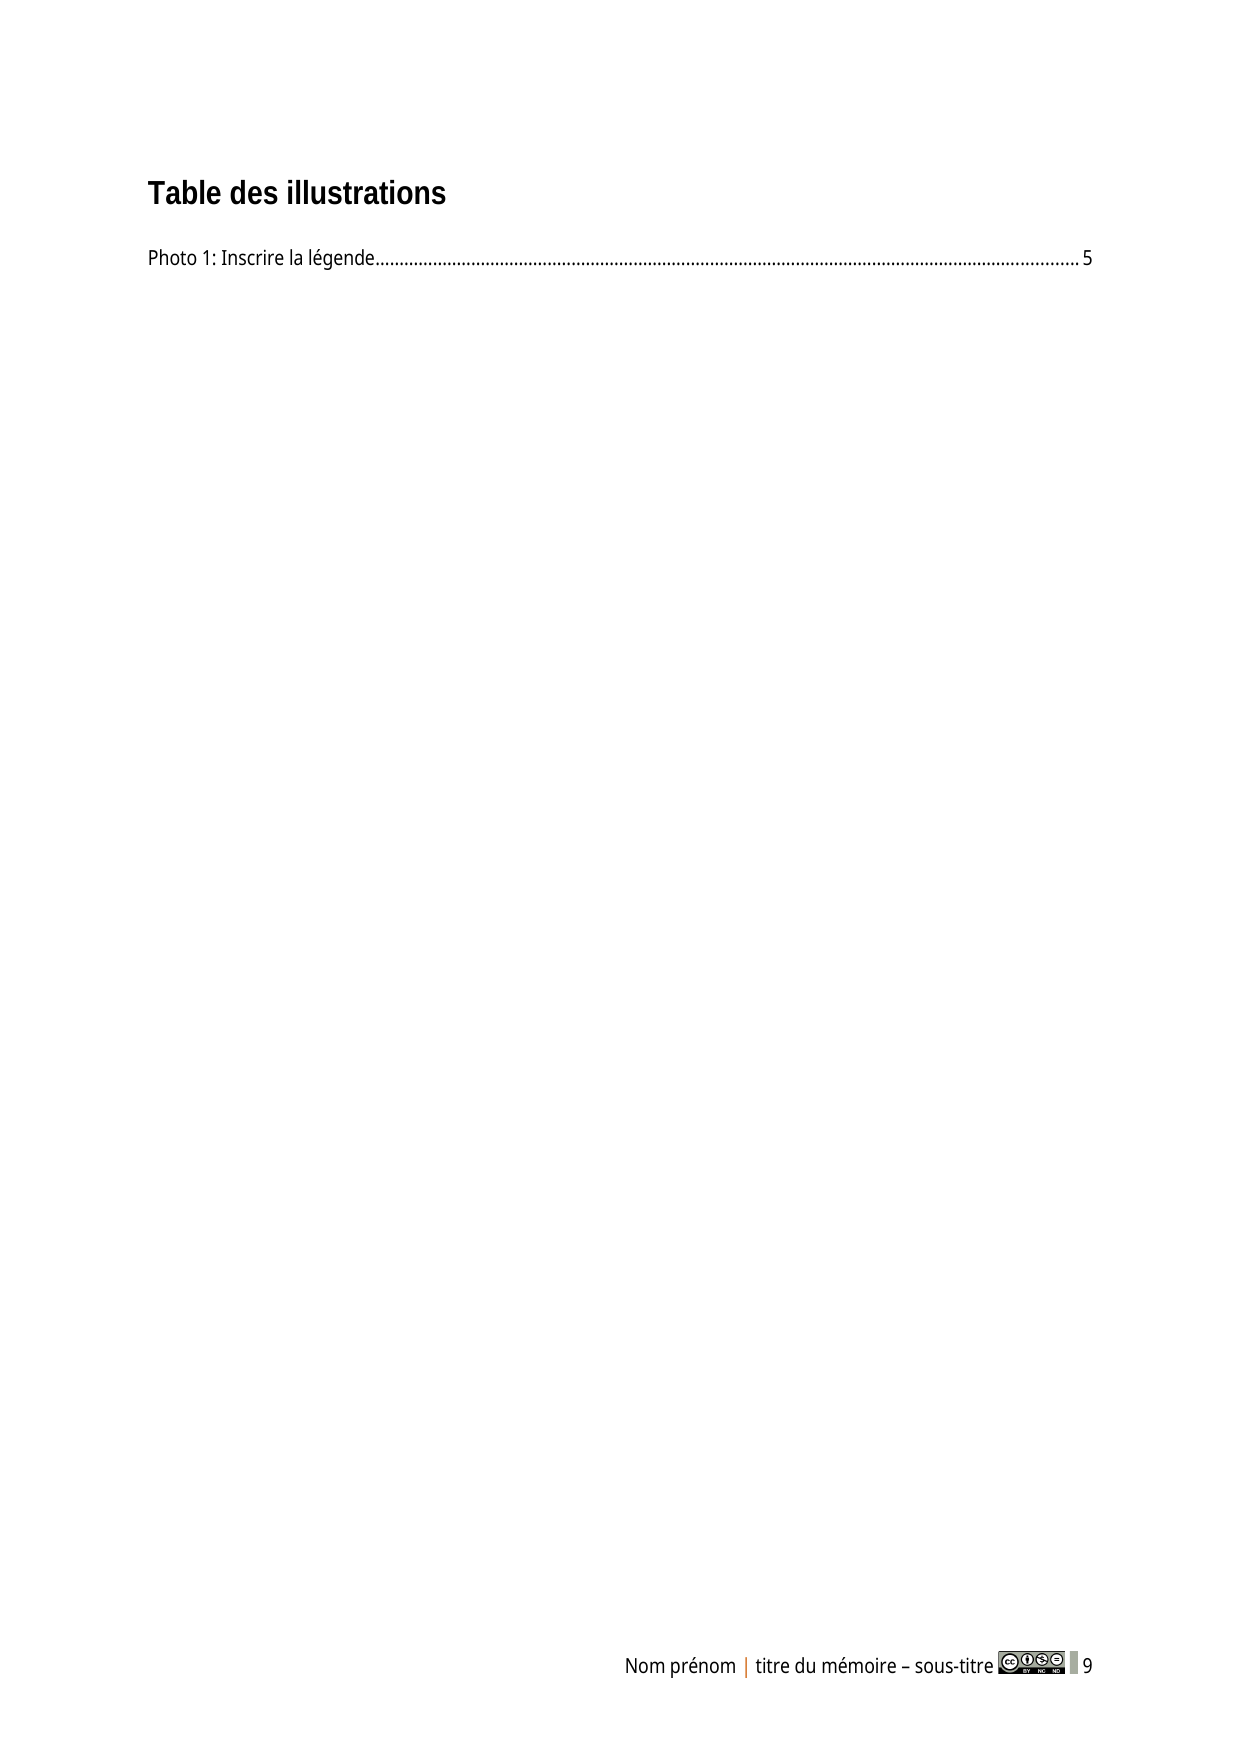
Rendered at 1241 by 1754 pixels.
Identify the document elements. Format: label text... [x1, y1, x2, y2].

text Photo 1: Inscrire la légende 5 [148, 243, 1092, 271]
picture [1069, 1651, 1078, 1674]
subtitle Table des illustrations [148, 173, 1092, 211]
picture [998, 1651, 1065, 1674]
